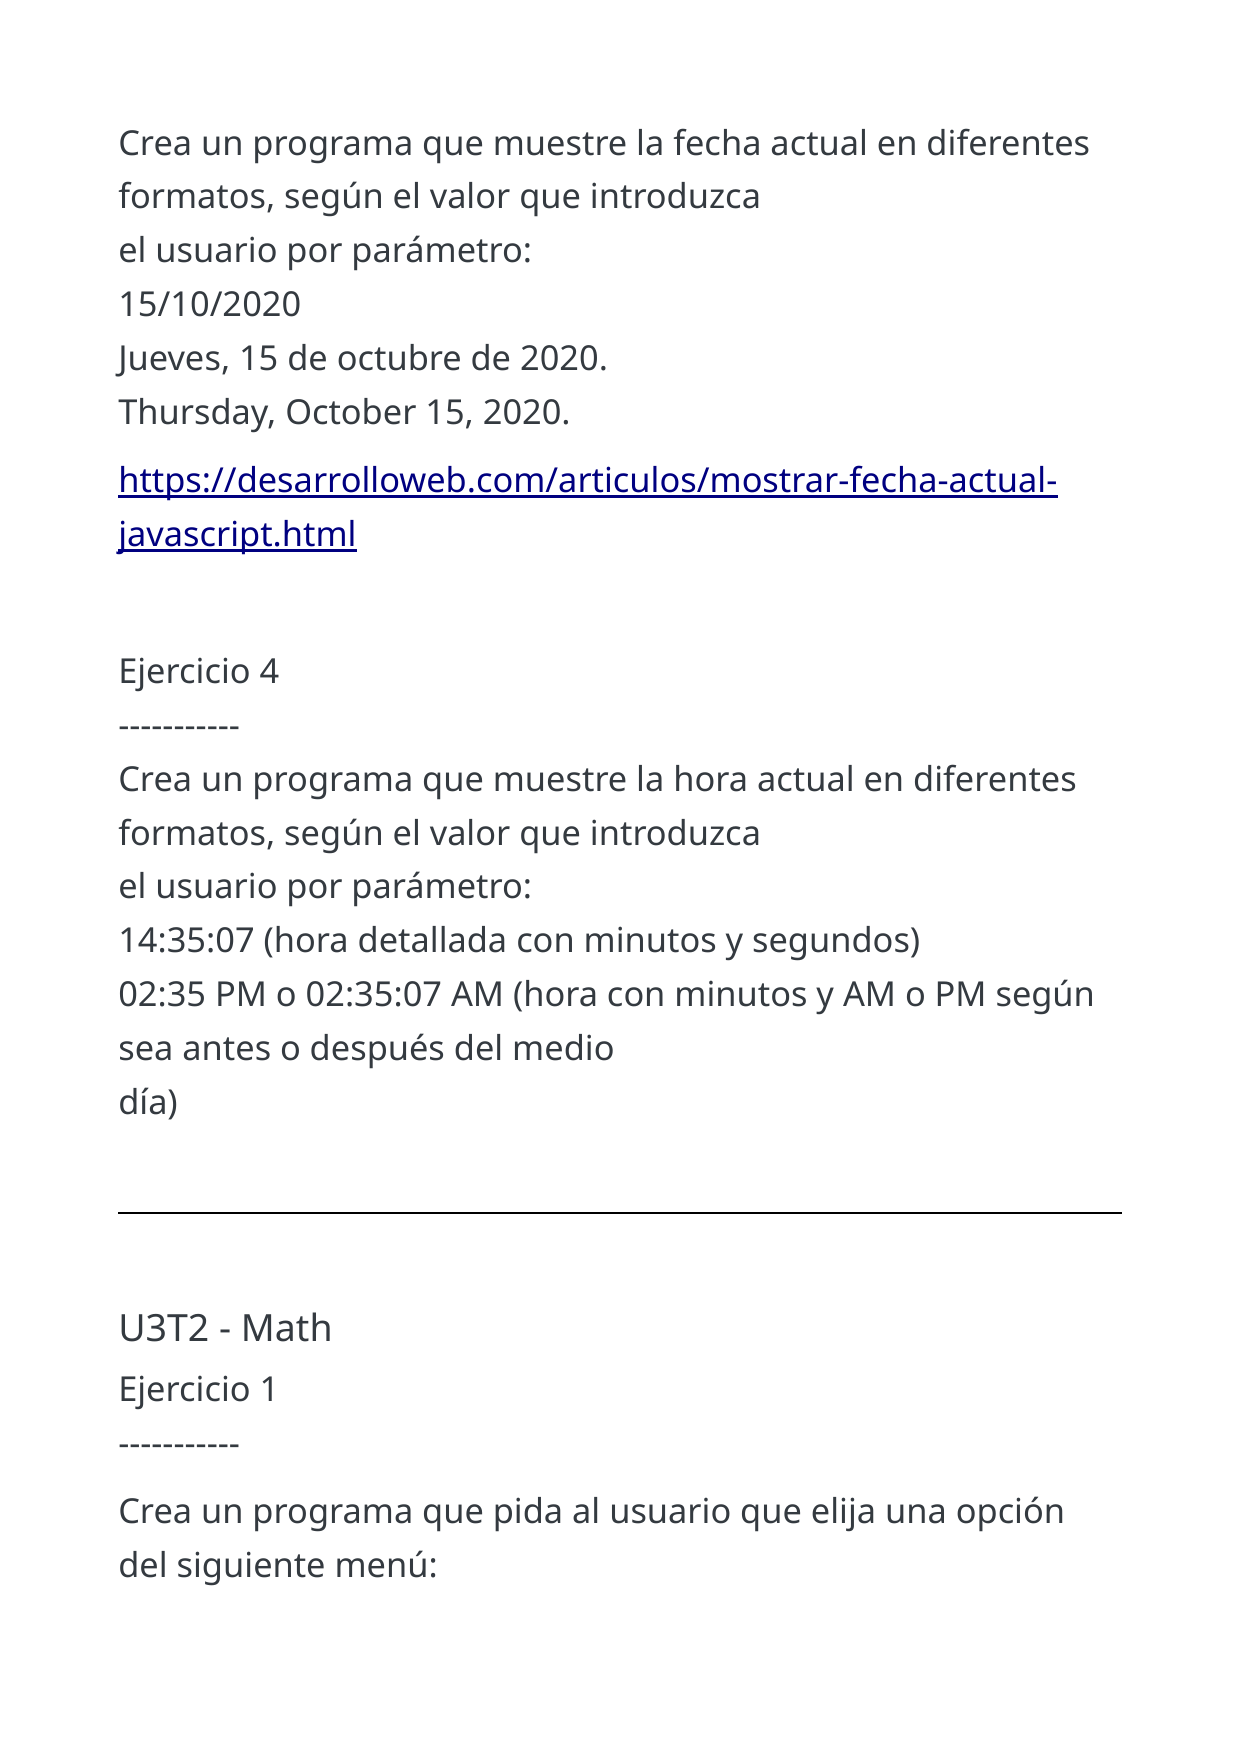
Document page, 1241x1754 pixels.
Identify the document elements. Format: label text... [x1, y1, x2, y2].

text Crea un programa que pida al usuario que elija una opción del siguiente menú: [118, 1487, 1122, 1588]
text ----------- [118, 700, 1122, 747]
text Ejercicio 4 [118, 647, 1122, 693]
text Crea un programa que muestre la fecha actual en diferentes formatos, según el valor que introduzca el usuario por parámetro: 15/10/2020 Jueves, 15 de octubre de 2020. Thursday, October 15, 2020. [118, 118, 1122, 434]
text Ejercicio 1 ----------- [118, 1365, 1122, 1466]
text https://desarrolloweb.com/articulos/mostrar-fecha-actual-javascript.html [118, 456, 1122, 557]
subtitle U3T2 - Math [118, 1301, 1122, 1352]
text Crea un programa que muestre la hora actual en diferentes formatos, según el valor que introduzca el usuario por parámetro: 14:35:07 (hora detallada con minutos y segundos) 02:35 PM o 02:35:07 AM (hora con minutos y AM o PM según sea antes o después del medio día) [118, 754, 1122, 1124]
